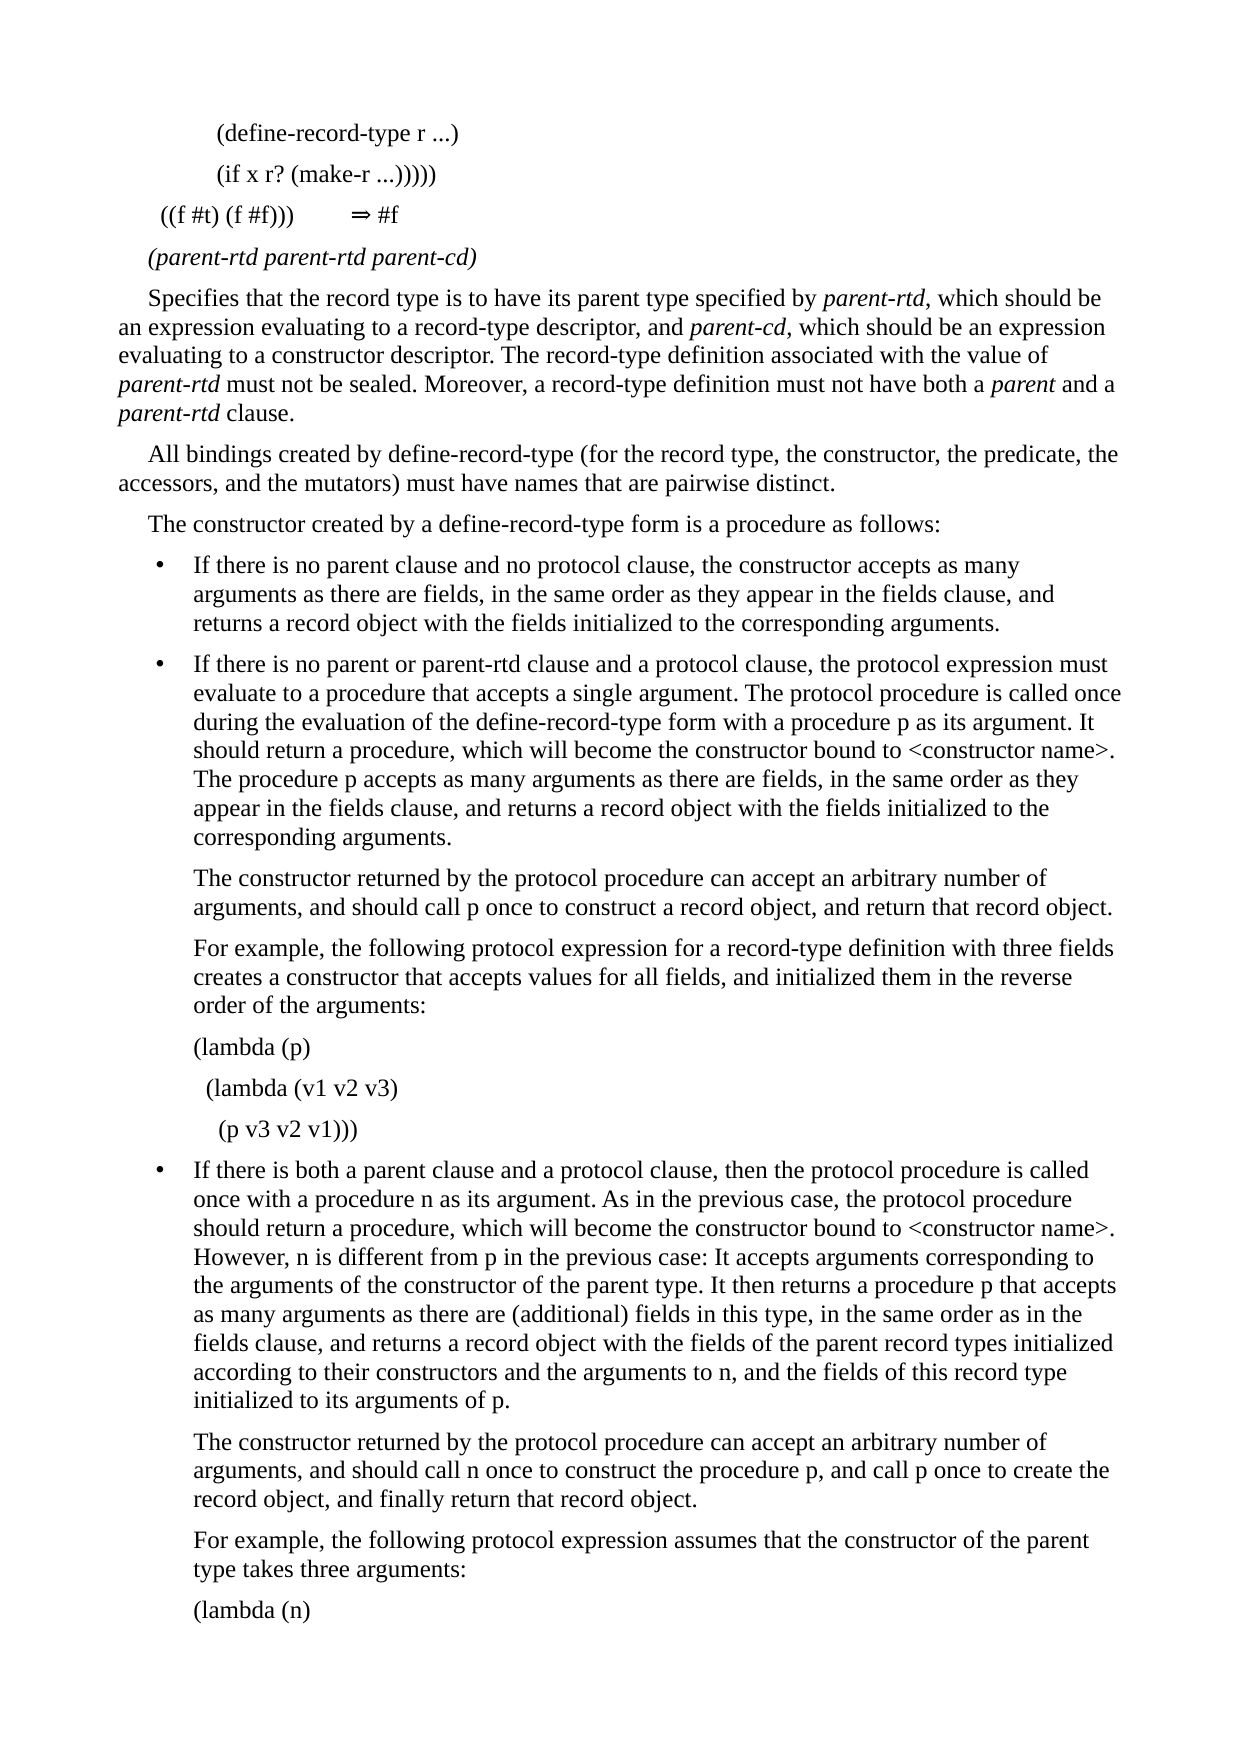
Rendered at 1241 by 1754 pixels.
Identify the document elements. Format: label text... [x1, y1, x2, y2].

list (lambda (n) [156, 1596, 1122, 1624]
text The constructor created by a define-record-type form is a procedure as follows: [118, 509, 1122, 538]
text (define-record-type r ...) [118, 118, 1122, 147]
text (parent-rtd parent-rtd parent-cd) [118, 242, 1122, 271]
list If there is no parent clause and no protocol clause, the constructor accepts as many arguments as there are fields, in the same order as they appear in the fields clause, and returns a record object with the fields initialized to the corresponding arguments. [156, 551, 1122, 637]
text ((f #t) (f #f))) ⇒ #f [118, 201, 1122, 229]
list For example, the following protocol expression assumes that the constructor of the parent type takes three arguments: [156, 1526, 1122, 1583]
list The constructor returned by the protocol procedure can accept an arbitrary number of arguments, and should call n once to construct the procedure p, and call p once to create the record object, and finally return that record object. [156, 1427, 1122, 1513]
list If there is no parent or parent-rtd clause and a protocol clause, the protocol expression must evaluate to a procedure that accepts a single argument. The protocol procedure is called once during the evaluation of the define-record-type form with a procedure p as its argument. It should return a procedure, which will become the constructor bound to <constructor name>. The procedure p accepts as many arguments as there are fields, in the same order as they appear in the fields clause, and returns a record object with the fields initialized to the corresponding arguments. [156, 649, 1122, 851]
list (lambda (v1 v2 v3) [156, 1073, 1122, 1102]
list For example, the following protocol expression for a record-type definition with three fields creates a constructor that accepts values for all fields, and initialized them in the reverse order of the arguments: [156, 933, 1122, 1019]
list (lambda (p) [156, 1032, 1122, 1061]
list The constructor returned by the protocol procedure can accept an arbitrary number of arguments, and should call p once to construct a record object, and return that record object. [156, 863, 1122, 921]
list (p v3 v2 v1))) [156, 1114, 1122, 1143]
text (if x r? (make-r ...))))) [118, 159, 1122, 188]
list If there is both a parent clause and a protocol clause, then the protocol procedure is called once with a procedure n as its argument. As in the previous case, the protocol procedure should return a procedure, which will become the constructor bound to <constructor name>. However, n is different from p in the previous case: It accepts arguments corresponding to the arguments of the constructor of the parent type. It then returns a procedure p that accepts as many arguments as there are (additional) fields in this type, in the same order as in the fields clause, and returns a record object with the fields of the parent record types initialized according to their constructors and the arguments to n, and the fields of this record type initialized to its arguments of p. [156, 1156, 1122, 1414]
text Specifies that the record type is to have its parent type specified by parent-rtd, which should be an expression evaluating to a record-type descriptor, and parent-cd, which should be an expression evaluating to a constructor descriptor. The record-type definition associated with the value of parent-rtd must not be sealed. Moreover, a record-type definition must not have both a parent and a parent-rtd clause. [118, 283, 1122, 427]
text All bindings created by define-record-type (for the record type, the constructor, the predicate, the accessors, and the mutators) must have names that are pairwise distinct. [118, 439, 1122, 497]
